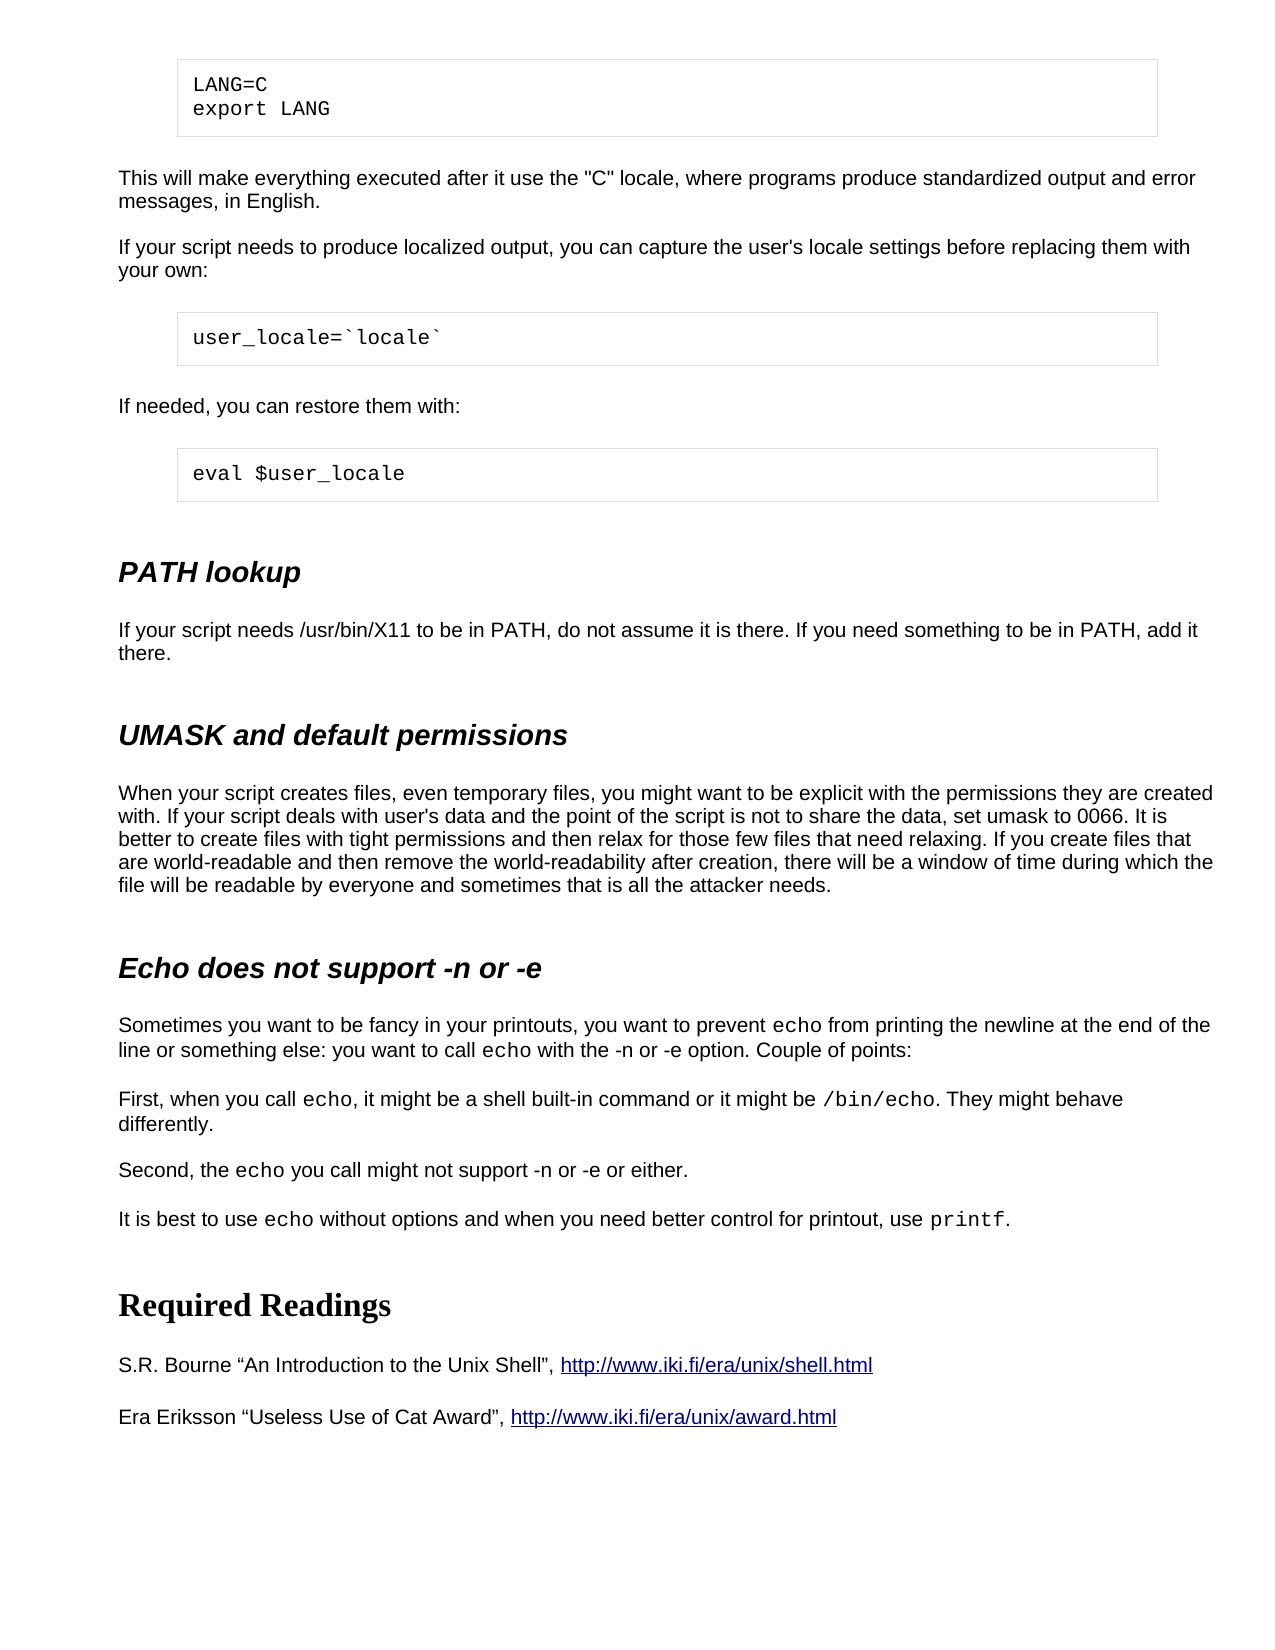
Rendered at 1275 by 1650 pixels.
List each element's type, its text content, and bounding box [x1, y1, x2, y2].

subtitle Required Readings [118, 1287, 1216, 1324]
subtitle Echo does not support -n or -e [118, 952, 1216, 984]
subtitle PATH lookup [118, 556, 1216, 589]
subtitle UMASK and default permissions [118, 719, 1216, 752]
text When your script creates files, even temporary files, you might want to be explicit with the permissions they are created with. If your script deals with user's data and the point of the script is not to share the data, set umask to 0066. It is better to create files with tight permissions and then relax for those few files that need relaxing. If you create files that are world-readable and then remove the world-readability after creation, there will be a window of time during which the file will be readable by everyone and sometimes that is all the attacker needs. [118, 781, 1216, 897]
text Sometimes you want to be fancy in your printouts, you want to prevent echo from printing the newline at the end of the line or something else: you want to call echo with the -n or -e option. Couple of points: First, when you call echo, it might be a shell built-in command or it might be /bin/echo. They might behave differently. Second, the echo you call might not support -n or -e or either. It is best to use echo without options and when you need better control for printout, use printf. [118, 1014, 1216, 1232]
text If needed, you can restore them with: [118, 395, 1216, 418]
text eval $user_locale [178, 449, 1157, 501]
text S.R. Bourne “An Introduction to the Unix Shell”, http://www.iki.fi/era/unix/shell.html [118, 1353, 1216, 1376]
text This will make everything executed after it use the "C" locale, where programs produce standardized output and error messages, in English. If your script needs to produce localized output, you can capture the user's locale settings before replacing them with your own: [118, 166, 1216, 282]
text LANG=C export LANG [178, 60, 1157, 136]
text If your script needs /usr/bin/X11 to be in PATH, do not assume it is there. If you need something to be in PATH, add it there. [118, 618, 1216, 664]
text Era Eriksson “Useless Use of Cat Award”, http://www.iki.fi/era/unix/award.html [118, 1406, 1216, 1429]
text user_locale=`locale` [178, 313, 1157, 365]
